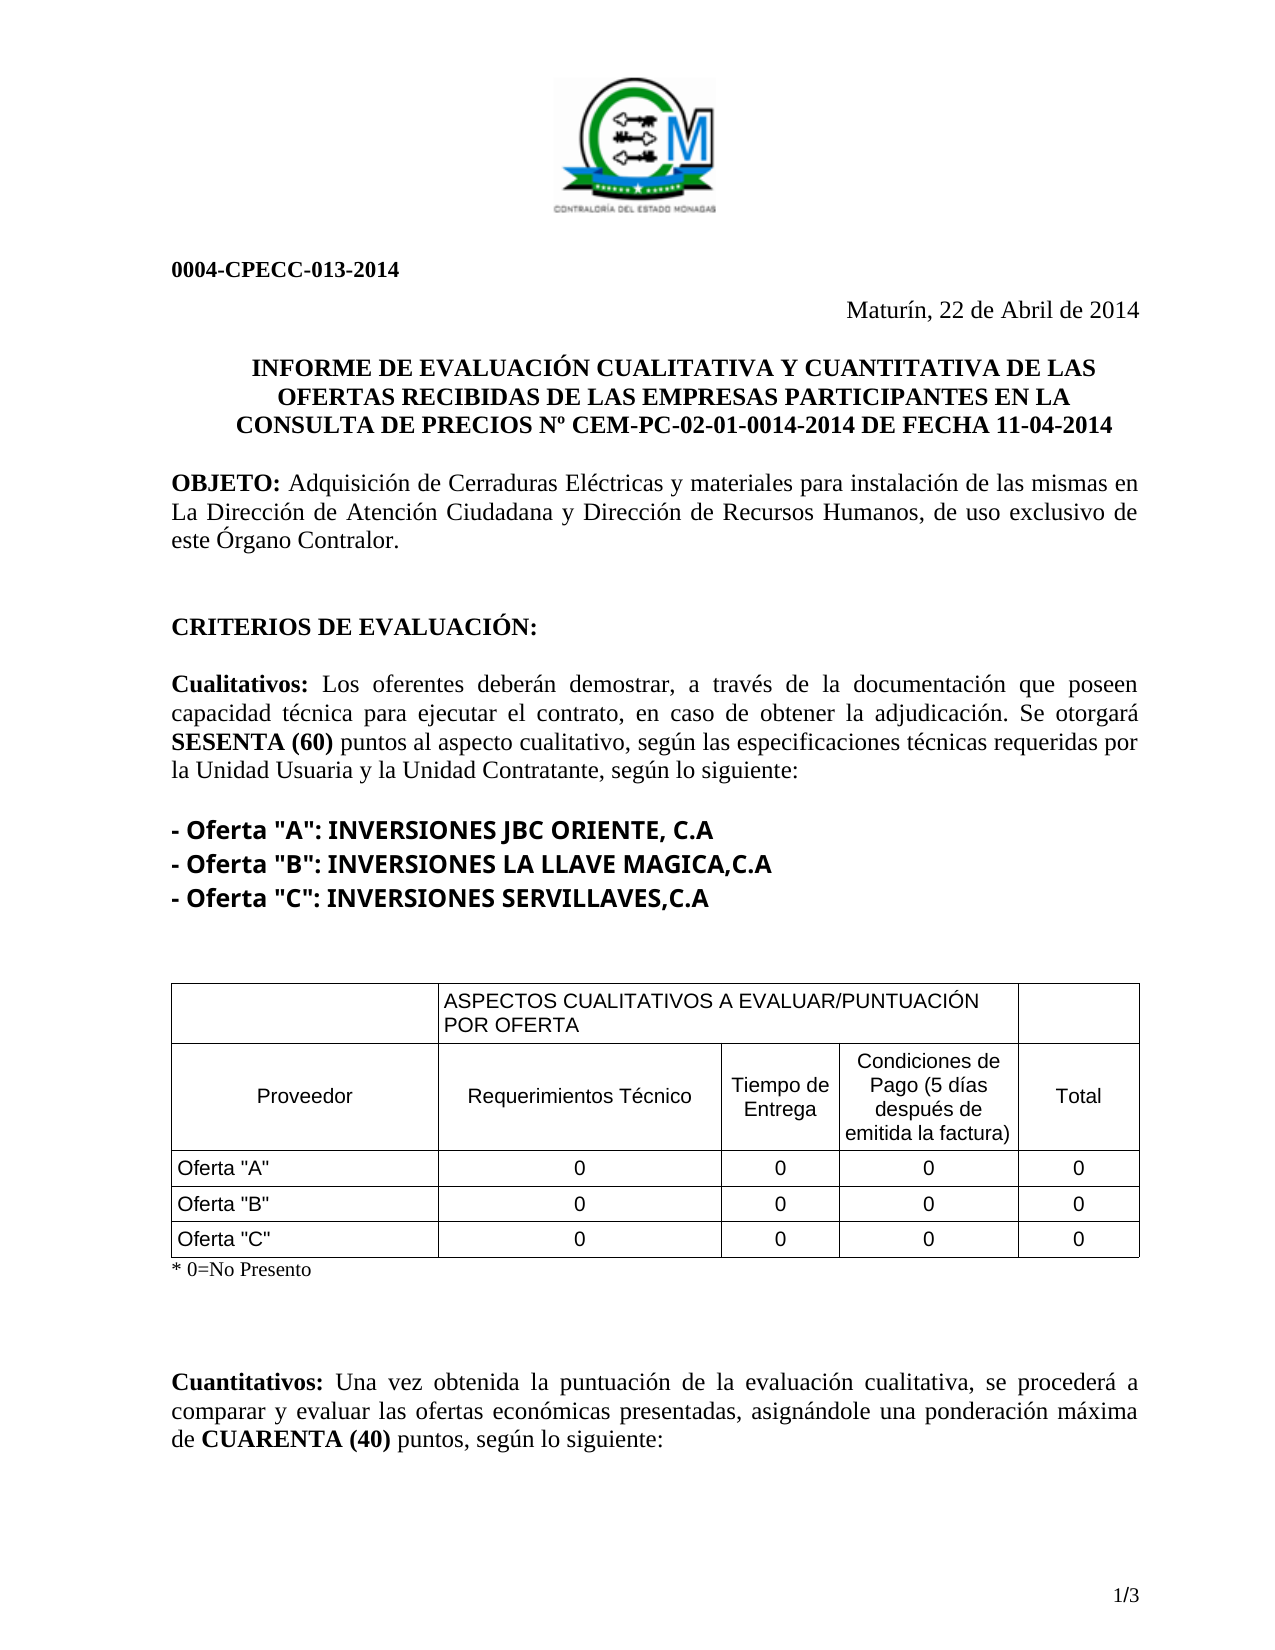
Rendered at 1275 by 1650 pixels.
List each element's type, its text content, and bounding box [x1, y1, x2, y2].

text OBJETO: Adquisición de Cerraduras Eléctricas y materiales para instalación de las mismas en La Dirección de Atención Ciudadana y Dirección de Recursos Humanos, de uso exclusivo de este Órgano Contralor. [171, 468, 1139, 554]
table_cell 0 [1019, 1187, 1139, 1221]
table_cell 0 [840, 1151, 1018, 1186]
table_cell 0 [439, 1222, 721, 1257]
table_cell 0 [1019, 1151, 1139, 1186]
table_cell Oferta "A" [172, 1151, 438, 1186]
text - Oferta "A": INVERSIONES JBC ORIENTE, C.A - Oferta "B": INVERSIONES LA LLAVE MAGICA,C.A - Oferta "C": INVERSIONES SERVILLAVES,C.A [171, 813, 1139, 949]
table_cell Total [1019, 1044, 1139, 1150]
text Cualitativos: Los oferentes deberán demostrar, a través de la documentación que poseen capacidad técnica para ejecutar el contrato, en caso de obtener la adjudicación. Se otorgará SESENTA (60) puntos al aspecto cualitativo, según las especificaciones técnicas requeridas por la Unidad Usuaria y la Unidad Contratante, según lo siguiente: [171, 669, 1139, 784]
table_cell 0 [1019, 1222, 1139, 1257]
table_cell 0 [722, 1222, 839, 1257]
table_cell Condiciones de Pago (5 días después de emitida la factura) [840, 1044, 1018, 1150]
table_cell 0 [439, 1187, 721, 1221]
table_cell Tiempo de Entrega [722, 1044, 839, 1150]
table_cell Oferta "C" [172, 1222, 438, 1257]
table_header [172, 984, 438, 1043]
table_header [1019, 984, 1139, 1043]
text Cuantitativos: Una vez obtenida la puntuación de la evaluación cualitativa, se procederá a comparar y evaluar las ofertas económicas presentadas, asignándole una ponderación máxima de CUARENTA (40) puntos, según lo siguiente: [171, 1367, 1139, 1453]
table_cell Oferta "B" [172, 1187, 438, 1221]
table_cell 0 [840, 1187, 1018, 1221]
table_cell 0 [722, 1187, 839, 1221]
table_cell 0 [439, 1151, 721, 1186]
table_cell 0 [840, 1222, 1018, 1257]
text CRITERIOS DE EVALUACIÓN: [171, 612, 1139, 640]
table_header ASPECTOS CUALITATIVOS A EVALUAR/PUNTUACIÓN POR OFERTA [439, 984, 1018, 1043]
text * 0=No Presento [171, 1258, 1139, 1281]
table_cell Proveedor [172, 1044, 438, 1150]
table_cell 0 [722, 1151, 839, 1186]
text INFORME DE EVALUACIÓN CUALITATIVA Y CUANTITATIVA DE LAS OFERTAS RECIBIDAS DE LAS EMPRESAS PARTICIPANTES EN LA CONSULTA DE PRECIOS Nº CEM-PC-02-01-0014-2014 DE FECHA 11-04-2014 [209, 353, 1139, 439]
text Maturín, 22 de Abril de 2014 [171, 295, 1139, 324]
picture [551, 75, 719, 216]
text 0004-CPECC-013-2014 [171, 257, 1139, 283]
table_cell Requerimientos Técnico [439, 1044, 721, 1150]
